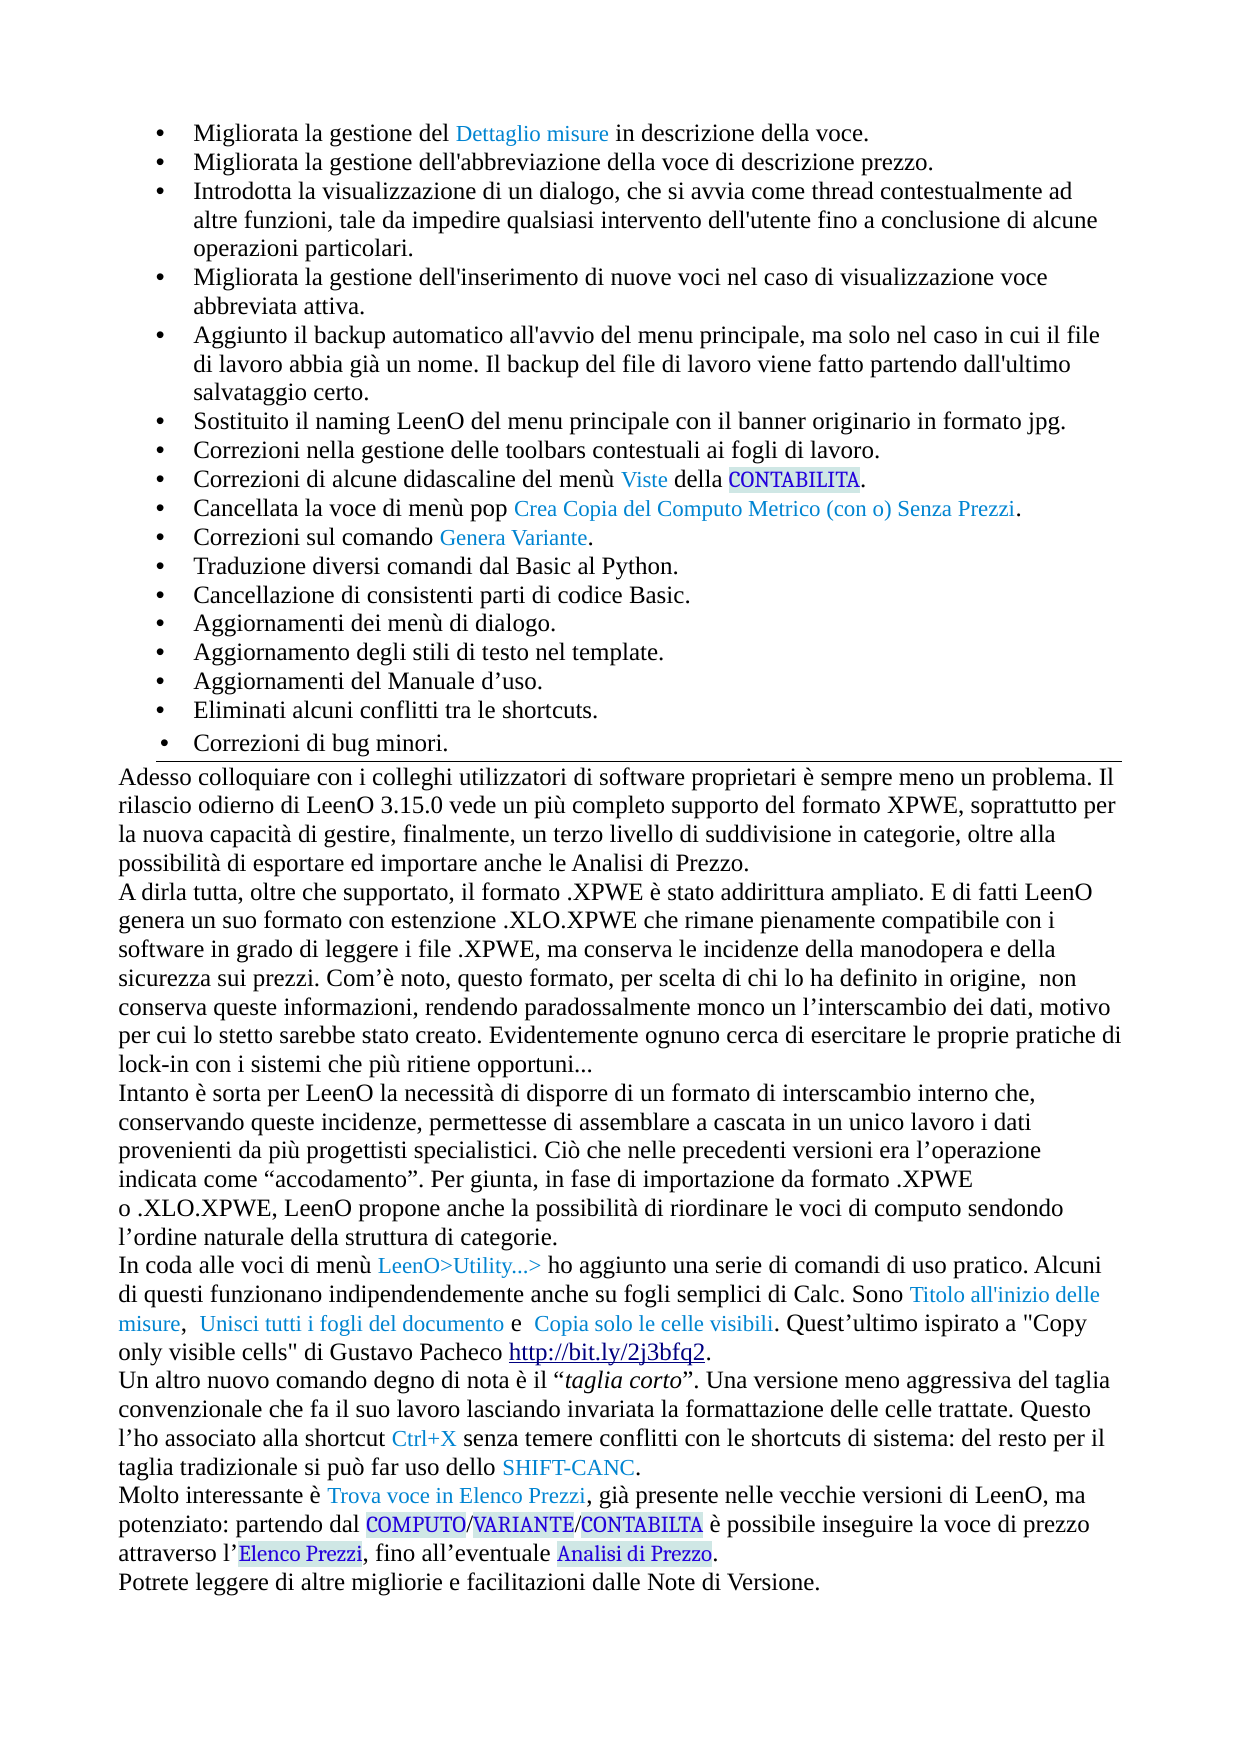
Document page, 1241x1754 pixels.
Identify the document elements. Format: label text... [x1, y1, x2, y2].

list Aggiornamenti dei menù di dialogo. [156, 608, 1122, 637]
list Correzioni di bug minori. [156, 724, 1122, 761]
list Aggiornamenti del Manuale d’uso. [156, 666, 1122, 695]
text In coda alle voci di menù LeenO>Utility...> ho aggiunto una serie di comandi di uso pratico. Alcuni di questi funzionano indipendendemente anche su fogli semplici di Calc. Sono Titolo all'inizio delle misure, Unisci tutti i fogli del documento e Copia solo le celle visibili. Quest’ultimo ispirato a "Copy only visible cells" di Gustavo Pacheco http://bit.ly/2j3bfq2. [118, 1250, 1122, 1365]
text Molto interessante è Trova voce in Elenco Prezzi, già presente nelle vecchie versioni di LeenO, ma potenziato: partendo dal COMPUTO/VARIANTE/CONTABILTA è possibile inseguire la voce di prezzo attraverso l’Elenco Prezzi, fino all’eventuale Analisi di Prezzo. [118, 1480, 1122, 1567]
list Correzioni di alcune didascaline del menù Viste della CONTABILITA. [156, 464, 1122, 493]
list Traduzione diversi comandi dal Basic al Python. [156, 551, 1122, 579]
list Migliorata la gestione del Dettaglio misure in descrizione della voce. [156, 118, 1122, 147]
list Cancellata la voce di menù pop Crea Copia del Computo Metrico (con o) Senza Prezzi. [156, 493, 1122, 522]
text Adesso colloquiare con i colleghi utilizzatori di software proprietari è sempre meno un problema. Il rilascio odierno di LeenO 3.15.0 vede un più completo supporto del formato XPWE, soprattutto per la nuova capacità di gestire, finalmente, un terzo livello di suddivisione in categorie, oltre alla possibilità di esportare ed importare anche le Analisi di Prezzo. [118, 762, 1122, 877]
list Migliorata la gestione dell'inserimento di nuove voci nel caso di visualizzazione voce abbreviata attiva. [156, 262, 1122, 320]
list Aggiunto il backup automatico all'avvio del menu principale, ma solo nel caso in cui il file di lavoro abbia già un nome. Il backup del file di lavoro viene fatto partendo dall'ultimo salvataggio certo. [156, 320, 1122, 406]
list Introdotta la visualizzazione di un dialogo, che si avvia come thread contestualmente ad altre funzioni, tale da impedire qualsiasi intervento dell'utente fino a conclusione di alcune operazioni particolari. [156, 176, 1122, 262]
text A dirla tutta, oltre che supportato, il formato .XPWE è stato addirittura ampliato. E di fatti LeenO genera un suo formato con estenzione .XLO.XPWE che rimane pienamente compatibile con i software in grado di leggere i file .XPWE, ma conserva le incidenze della manodopera e della sicurezza sui prezzi. Com’è noto, questo formato, per scelta di chi lo ha definito in origine, non conserva queste informazioni, rendendo paradossalmente monco un l’interscambio dei dati, motivo per cui lo stetto sarebbe stato creato. Evidentemente ognuno cerca di esercitare le proprie pratiche di lock-in con i sistemi che più ritiene opportuni... [118, 877, 1122, 1078]
text Potrete leggere di altre migliorie e facilitazioni dalle Note di Versione. [118, 1567, 1122, 1596]
list Aggiornamento degli stili di testo nel template. [156, 637, 1122, 666]
list Correzioni sul comando Genera Variante. [156, 522, 1122, 551]
text Intanto è sorta per LeenO la necessità di disporre di un formato di interscambio interno che, conservando queste incidenze, permettesse di assemblare a cascata in un unico lavoro i dati provenienti da più progettisti specialistici. Ciò che nelle precedenti versioni era l’operazione indicata come “accodamento”. Per giunta, in fase di importazione da formato .XPWE o .XLO.XPWE, LeenO propone anche la possibilità di riordinare le voci di computo sendondo l’ordine naturale della struttura di categorie. [118, 1078, 1122, 1250]
list Correzioni nella gestione delle toolbars contestuali ai fogli di lavoro. [156, 435, 1122, 464]
list Eliminati alcuni conflitti tra le shortcuts. [156, 695, 1122, 724]
list Cancellazione di consistenti parti di codice Basic. [156, 579, 1122, 608]
list Migliorata la gestione dell'abbreviazione della voce di descrizione prezzo. [156, 147, 1122, 176]
list Sostituito il naming LeenO del menu principale con il banner originario in formato jpg. [156, 406, 1122, 435]
text Un altro nuovo comando degno di nota è il “taglia corto”. Una versione meno aggressiva del taglia convenzionale che fa il suo lavoro lasciando invariata la formattazione delle celle trattate. Questo l’ho associato alla shortcut Ctrl+X senza temere conflitti con le shortcuts di sistema: del resto per il taglia tradizionale si può far uso dello SHIFT-CANC. [118, 1365, 1122, 1480]
